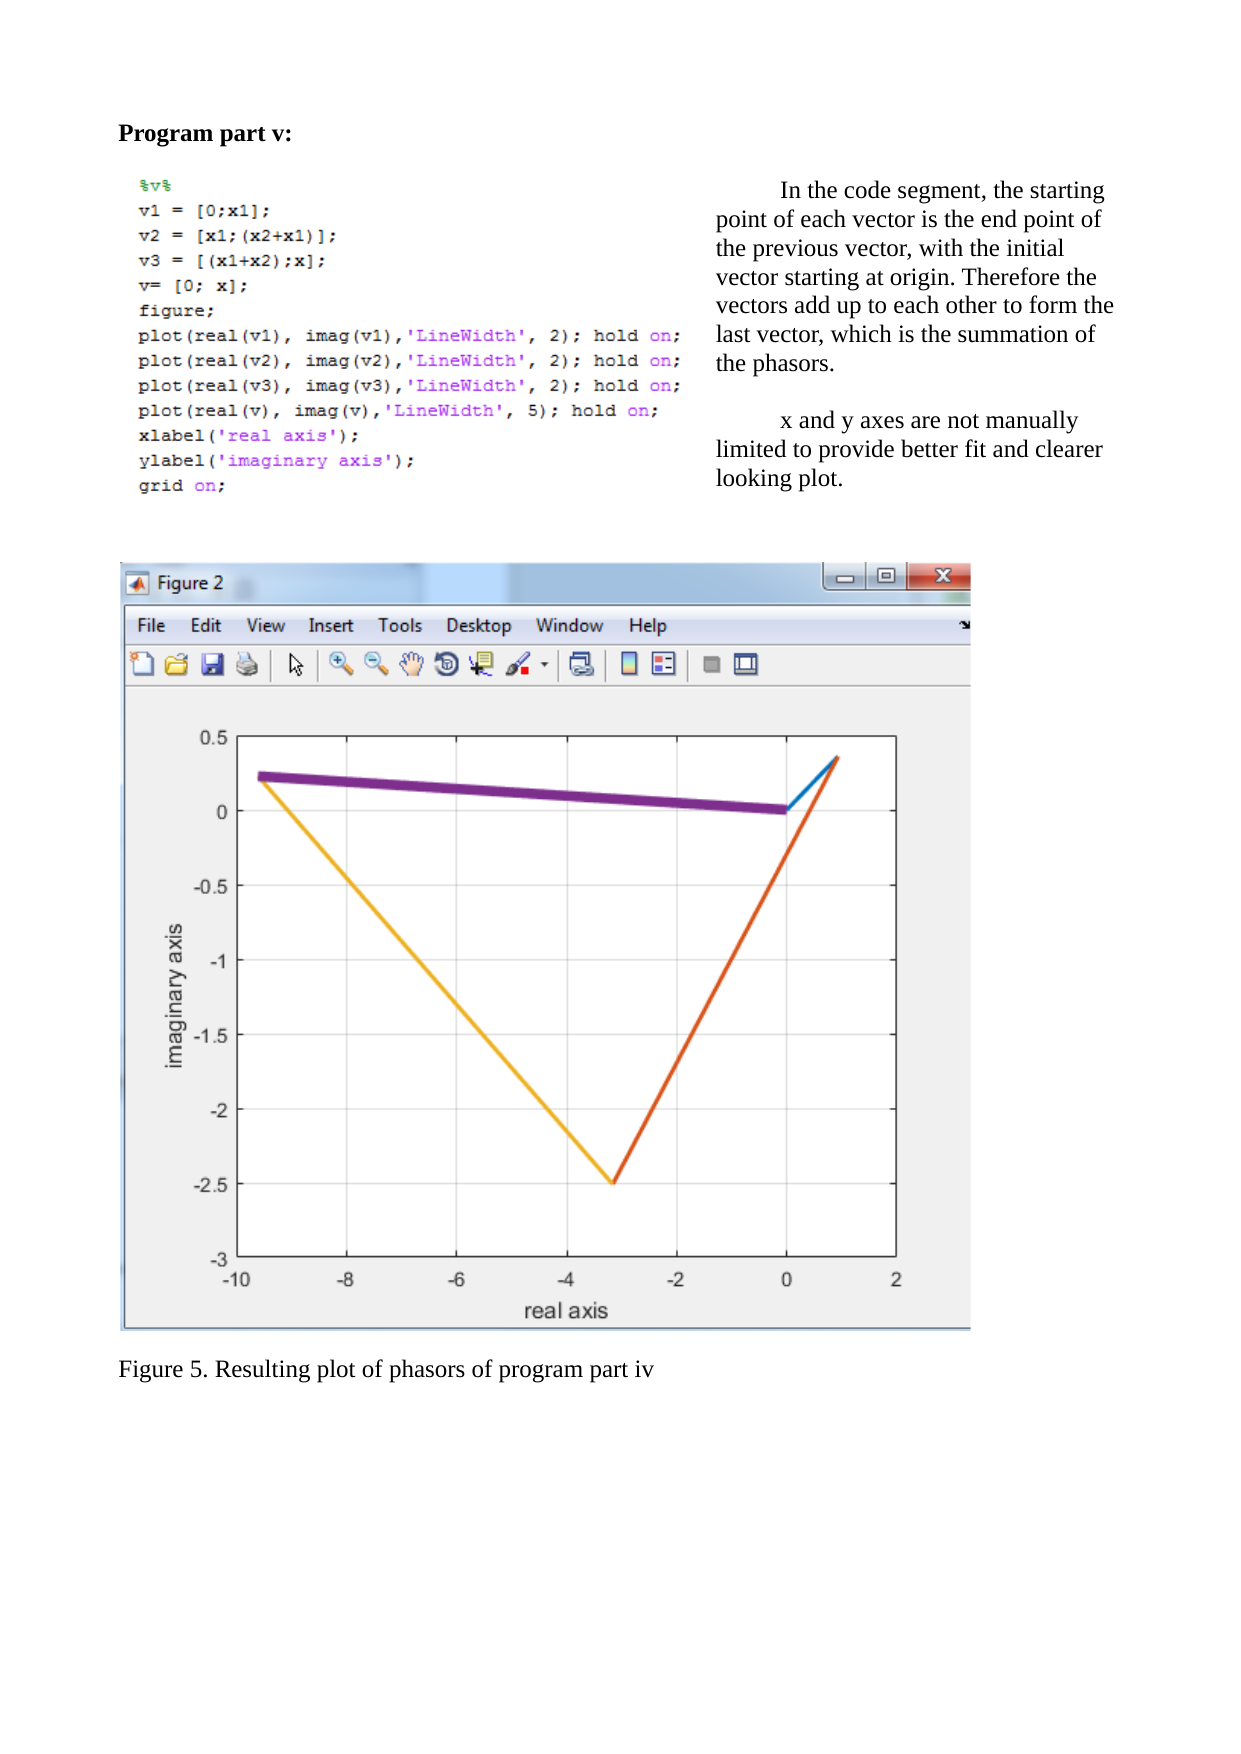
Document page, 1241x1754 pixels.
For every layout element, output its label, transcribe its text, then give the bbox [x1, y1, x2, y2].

picture [934, 562, 971, 1331]
text In the code segment, the starting point of each vector is the end point of the previous vector, with the initial vector starting at origin. Therefore the vectors add up to each other to form the last vector, which is the summation of the phasors. [713, 176, 1122, 377]
text Figure 5. Resulting plot of phasors of program part iv [118, 1354, 1122, 1383]
picture [123, 164, 229, 496]
text Program part v: [118, 118, 1122, 147]
text x and y axes are not manually limited to provide better fit and clearer looking plot. [713, 406, 1122, 492]
